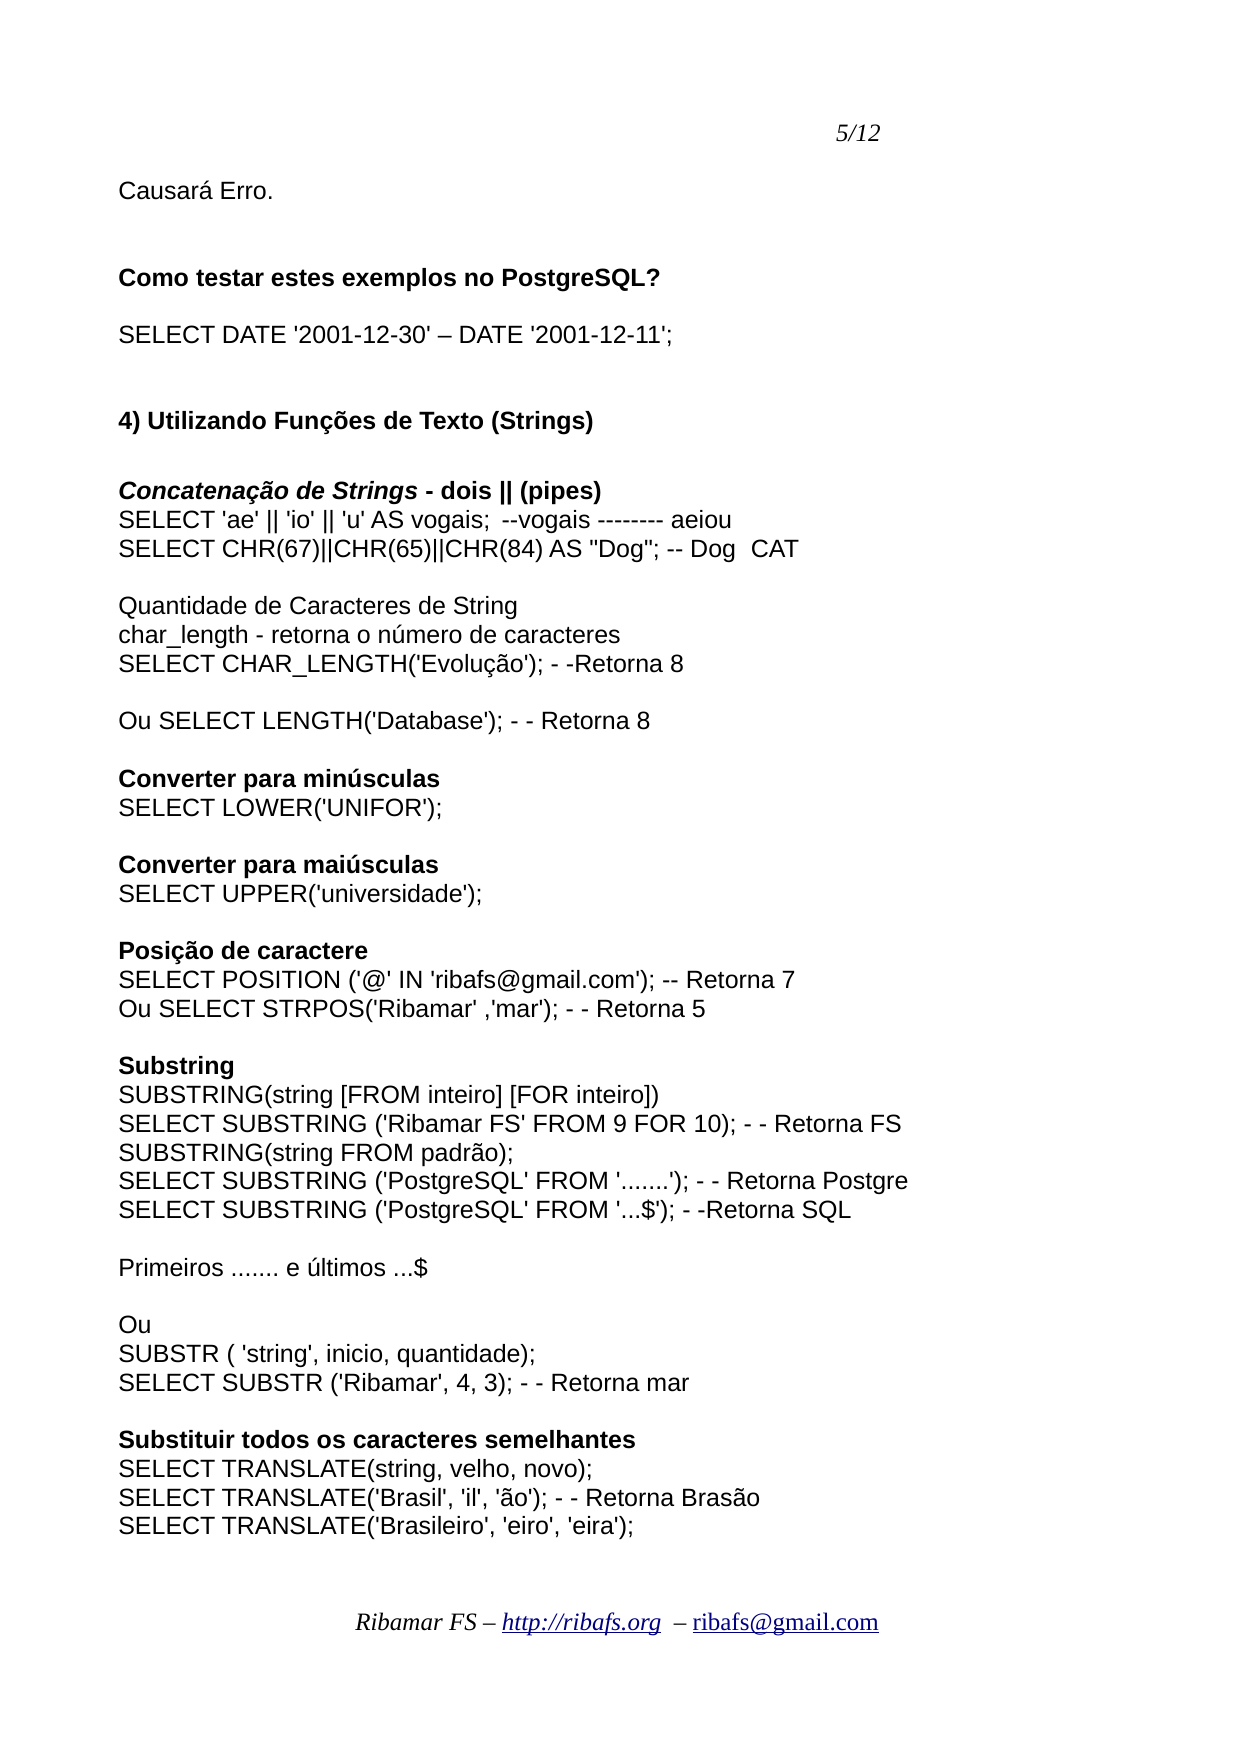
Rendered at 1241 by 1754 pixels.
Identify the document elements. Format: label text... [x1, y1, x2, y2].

text Concatenação de Strings - dois || (pipes) [118, 476, 1122, 505]
text Como testar estes exemplos no PostgreSQL? [118, 263, 1122, 291]
text SUBSTR ( 'string', inicio, quantidade); [118, 1339, 1122, 1368]
text SELECT SUBSTRING ('PostgreSQL' FROM '.......'); - - Retorna Postgre [118, 1166, 1122, 1195]
text SELECT TRANSLATE(string, velho, novo); [118, 1454, 1122, 1483]
text Posição de caractere [118, 936, 1122, 965]
text SELECT UPPER('universidade'); [118, 879, 1122, 908]
text SELECT POSITION ('@' IN 'ribafs@gmail.com'); -- Retorna 7 [118, 965, 1122, 994]
text SUBSTRING(string FROM padrão); [118, 1138, 1122, 1166]
text SELECT SUBSTRING ('PostgreSQL' FROM '...$'); - -Retorna SQL [118, 1195, 1122, 1224]
text Primeiros ....... e últimos ...$ [118, 1253, 1122, 1281]
text Substituir todos os caracteres semelhantes [118, 1425, 1122, 1454]
text Ou SELECT STRPOS('Ribamar' ,'mar'); - - Retorna 5 [118, 994, 1122, 1023]
text Ou [118, 1310, 1122, 1339]
text SELECT SUBSTR ('Ribamar', 4, 3); - - Retorna mar [118, 1368, 1122, 1396]
text Ou SELECT LENGTH('Database'); - - Retorna 8 [118, 706, 1122, 735]
text SELECT LOWER('UNIFOR'); [118, 793, 1122, 821]
text SELECT TRANSLATE('Brasil', 'il', 'ão'); - - Retorna Brasão [118, 1483, 1122, 1511]
text SELECT CHR(67)||CHR(65)||CHR(84) AS "Dog"; -- Dog CAT [118, 534, 1122, 563]
text SUBSTRING(string [FROM inteiro] [FOR inteiro]) [118, 1080, 1122, 1109]
text 4) Utilizando Funções de Texto (Strings) [118, 406, 1122, 435]
text SELECT SUBSTRING ('Ribamar FS' FROM 9 FOR 10); - - Retorna FS [118, 1109, 1122, 1138]
text Substring [118, 1051, 1122, 1080]
text Causará Erro. [118, 176, 1122, 205]
text SELECT DATE '2001-12-30' – DATE '2001-12-11'; [118, 320, 1122, 349]
text SELECT TRANSLATE('Brasileiro', 'eiro', 'eira'); [118, 1511, 1122, 1540]
text SELECT 'ae' || 'io' || 'u' AS vogais; --vogais -------- aeiou [118, 505, 1122, 534]
text Converter para minúsculas [118, 764, 1122, 793]
text SELECT CHAR_LENGTH('Evolução'); - -Retorna 8 [118, 649, 1122, 678]
text char_length - retorna o número de caracteres [118, 620, 1122, 649]
text Converter para maiúsculas [118, 850, 1122, 879]
text Quantidade de Caracteres de String [118, 591, 1122, 620]
